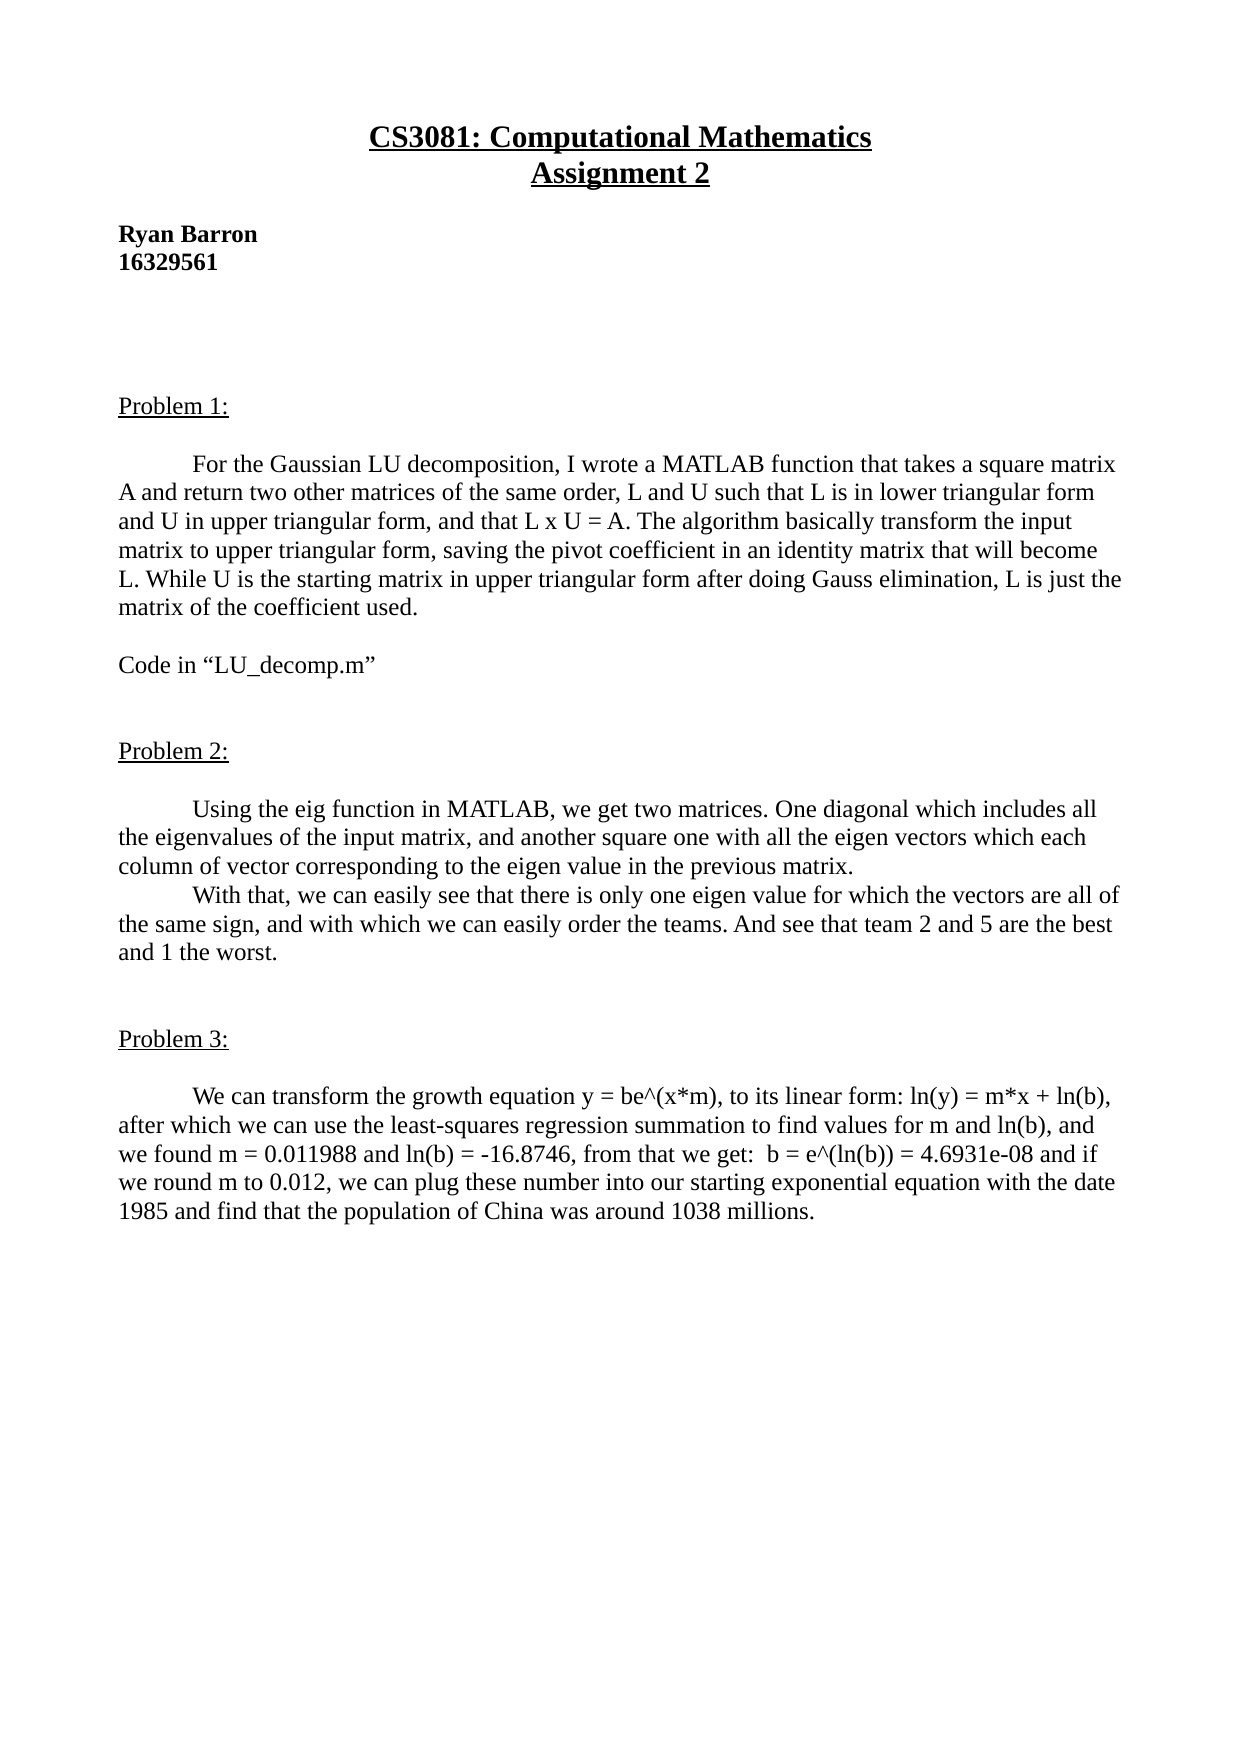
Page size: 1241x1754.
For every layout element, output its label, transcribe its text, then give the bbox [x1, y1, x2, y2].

text Problem 2: [118, 736, 1122, 765]
text Code in “LU_decomp.m” [118, 650, 1122, 679]
text Problem 3: [118, 1024, 1122, 1052]
text Problem 1: [118, 391, 1122, 420]
text CS3081: Computational Mathematics [118, 118, 1122, 154]
text We can transform the growth equation y = be^(x*m), to its linear form: ln(y) = m*x + ln(b), after which we can use the least-squares regression summation to find values for m and ln(b), and we found m = 0.011988 and ln(b) = -16.8746, from that we get: b = e^(ln(b)) = 4.6931e-08 and if we round m to 0.012, we can plug these number into our starting exponential equation with the date 1985 and find that the population of China was around 1038 millions. [118, 1081, 1122, 1225]
text 16329561 [118, 247, 1122, 276]
text Using the eig function in MATLAB, we get two matrices. One diagonal which includes all the eigenvalues of the input matrix, and another square one with all the eigen vectors which each column of vector corresponding to the eigen value in the previous matrix. [118, 794, 1122, 880]
text Assignment 2 [118, 154, 1122, 190]
text With that, we can easily see that there is only one eigen value for which the vectors are all of the same sign, and with which we can easily order the teams. And see that team 2 and 5 are the best and 1 the worst. [118, 880, 1122, 966]
text For the Gaussian LU decomposition, I wrote a MATLAB function that takes a square matrix A and return two other matrices of the same order, L and U such that L is in lower triangular form and U in upper triangular form, and that L x U = A. The algorithm basically transform the input matrix to upper triangular form, saving the pivot coefficient in an identity matrix that will become L. While U is the starting matrix in upper triangular form after doing Gauss elimination, L is just the matrix of the coefficient used. [118, 449, 1122, 621]
text Ryan Barron [118, 219, 1122, 247]
